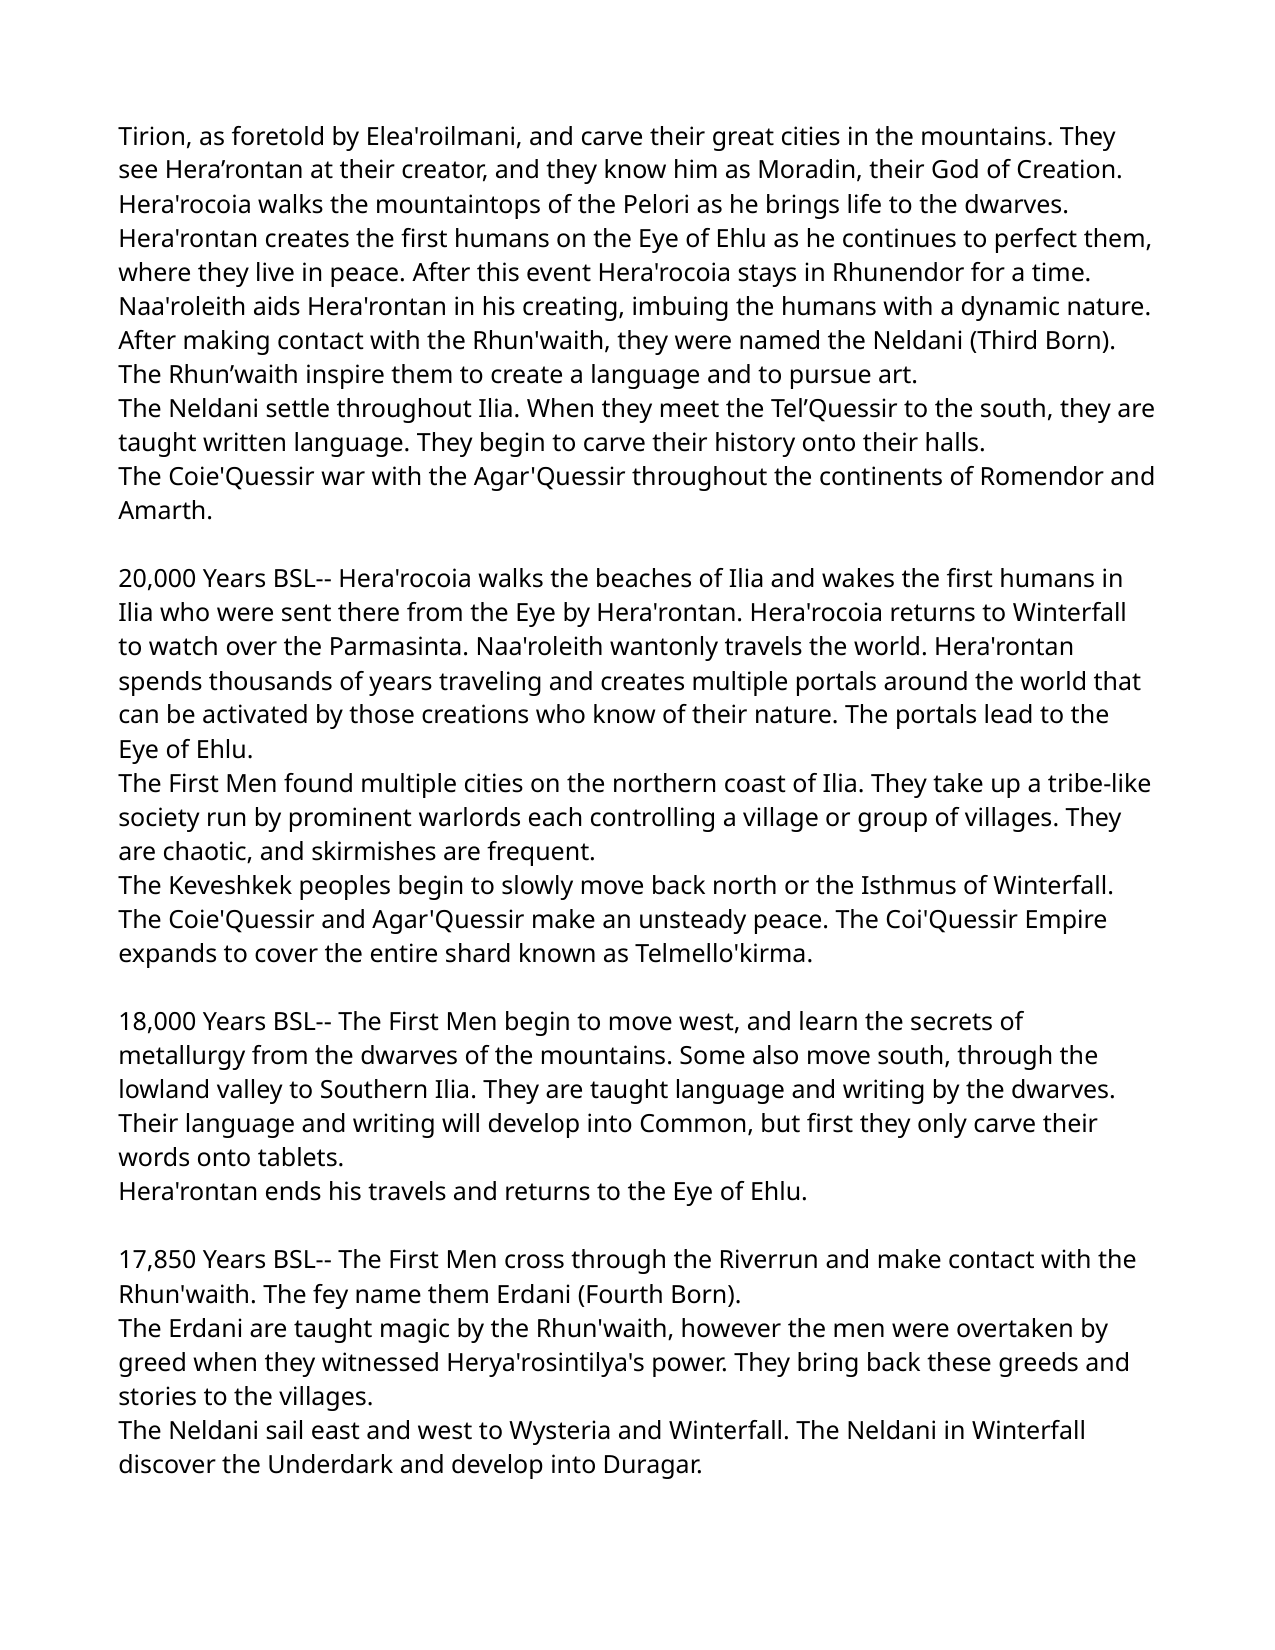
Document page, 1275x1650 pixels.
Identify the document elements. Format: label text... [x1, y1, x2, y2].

text Hera'rontan ends his travels and returns to the Eye of Ehlu. [118, 1174, 1157, 1208]
text The First Men found multiple cities on the northern coast of Ilia. They take up a tribe-like society run by prominent warlords each controlling a village or group of villages. They are chaotic, and skirmishes are frequent. [118, 765, 1157, 867]
text 18,000 Years BSL-- The First Men begin to move west, and learn the secrets of metallurgy from the dwarves of the mountains. Some also move south, through the lowland valley to Southern Ilia. They are taught language and writing by the dwarves. Their language and writing will develop into Common, but first they only carve their words onto tablets. [118, 1004, 1157, 1174]
text 20,000 Years BSL-- Hera'rocoia walks the beaches of Ilia and wakes the first humans in Ilia who were sent there from the Eye by Hera'rontan. Hera'rocoia returns to Winterfall to watch over the Parmasinta. Naa'roleith wantonly travels the world. Hera'rontan spends thousands of years traveling and creates multiple portals around the world that can be activated by those creations who know of their nature. The portals lead to the Eye of Ehlu. [118, 561, 1157, 765]
text The Neldani settle throughout Ilia. When they meet the Tel’Quessir to the south, they are taught written language. They begin to carve their history onto their halls. [118, 391, 1157, 459]
text The Neldani sail east and west to Wysteria and Winterfall. The Neldani in Winterfall discover the Underdark and develop into Duragar. [118, 1412, 1157, 1481]
text After making contact with the Rhun'waith, they were named the Neldani (Third Born). The Rhun’waith inspire them to create a language and to pursue art. [118, 322, 1157, 391]
text The Coie'Quessir and Agar'Quessir make an unsteady peace. The Coi'Quessir Empire expands to cover the entire shard known as Telmello'kirma. [118, 902, 1157, 970]
text Tirion, as foretold by Elea'roilmani, and carve their great cities in the mountains. They see Hera’rontan at their creator, and they know him as Moradin, their God of Creation. Hera'rocoia walks the mountaintops of the Pelori as he brings life to the dwarves. Hera'rontan creates the first humans on the Eye of Ehlu as he continues to perfect them, where they live in peace. After this event Hera'rocoia stays in Rhunendor for a time. Naa'roleith aids Hera'rontan in his creating, imbuing the humans with a dynamic nature. [118, 118, 1157, 322]
text The Erdani are taught magic by the Rhun'waith, however the men were overtaken by greed when they witnessed Herya'rosintilya's power. They bring back these greeds and stories to the villages. [118, 1310, 1157, 1412]
text 17,850 Years BSL-- The First Men cross through the Riverrun and make contact with the Rhun'waith. The fey name them Erdani (Fourth Born). [118, 1242, 1157, 1310]
text The Keveshkek peoples begin to slowly move back north or the Isthmus of Winterfall. [118, 867, 1157, 902]
text The Coie'Quessir war with the Agar'Quessir throughout the continents of Romendor and Amarth. [118, 459, 1157, 527]
